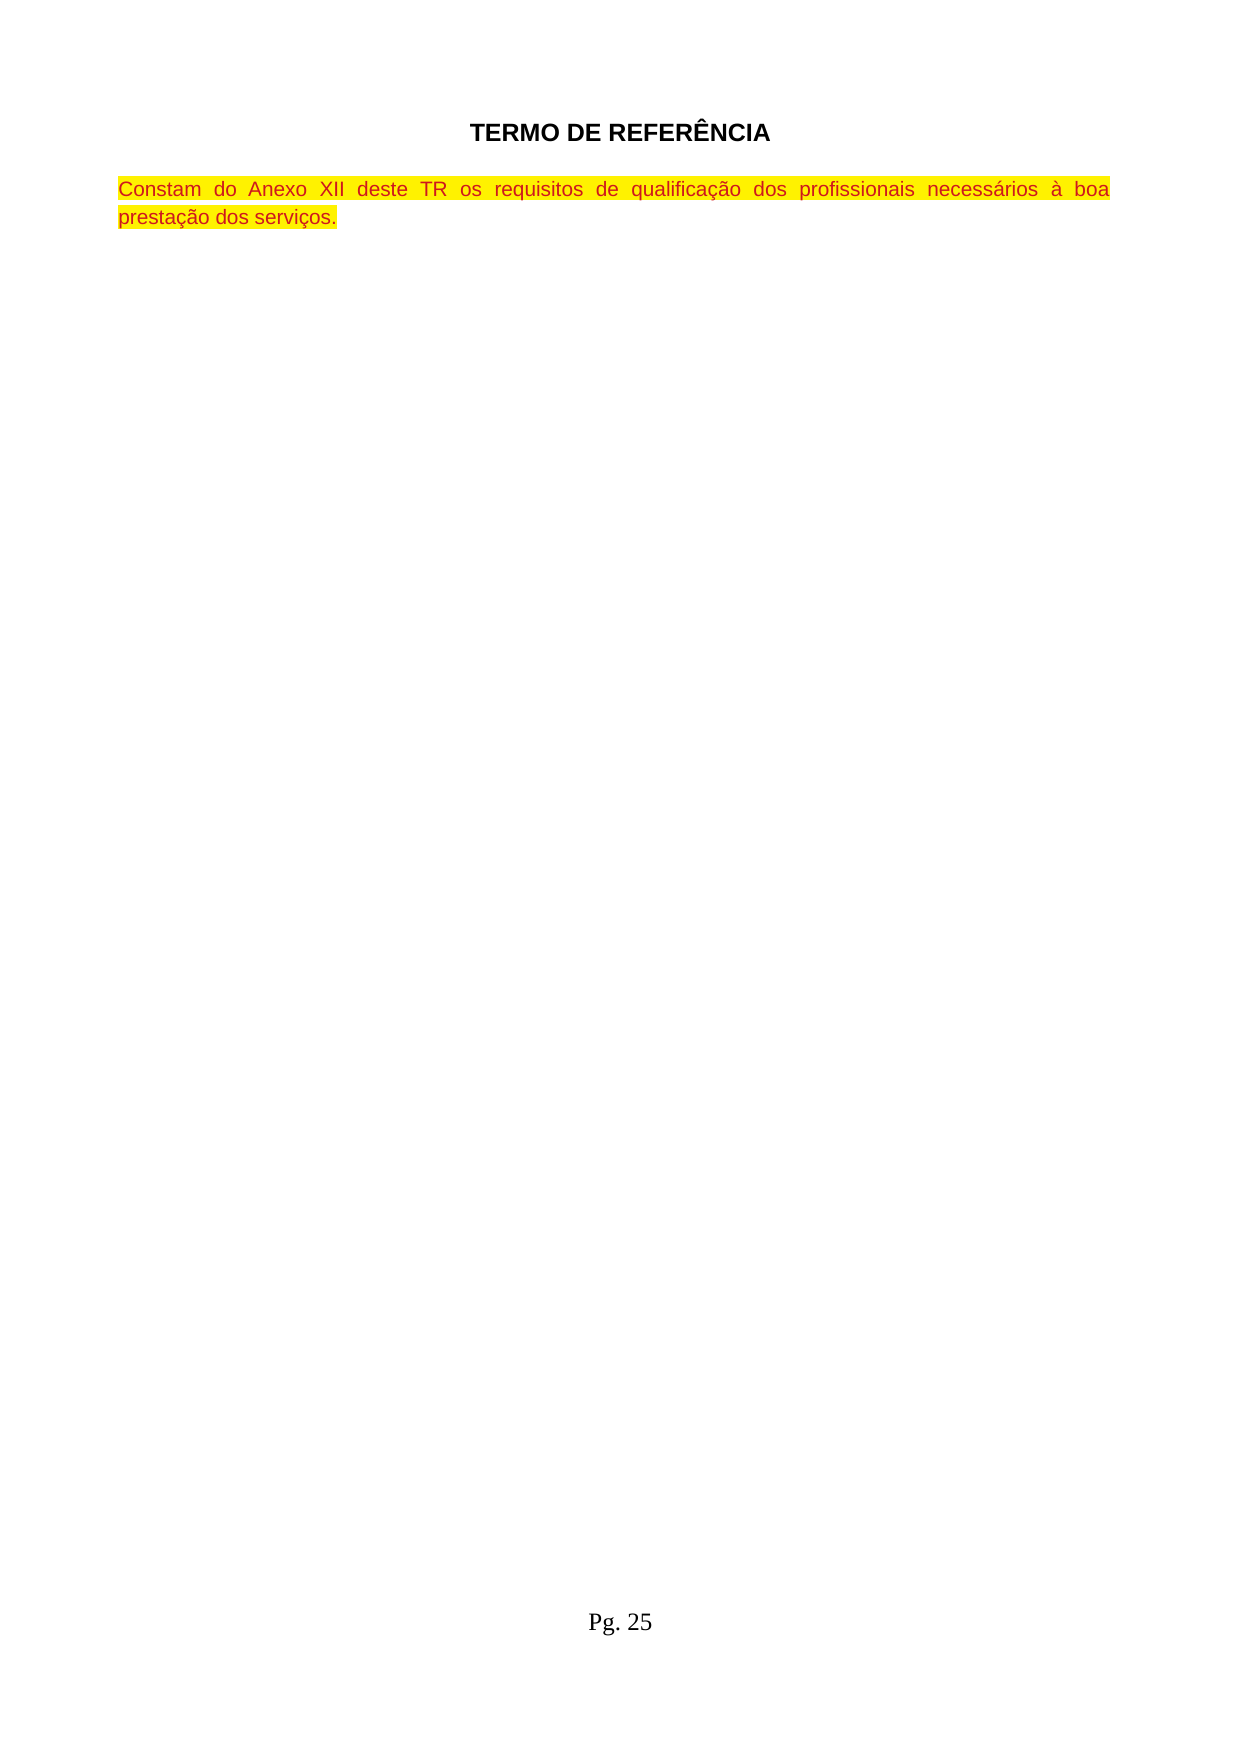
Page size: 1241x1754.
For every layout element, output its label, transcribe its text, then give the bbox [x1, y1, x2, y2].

text Constam do Anexo XII deste TR os requisitos de qualificação dos profissionais necessários à boa prestação dos serviços. [118, 176, 1110, 229]
